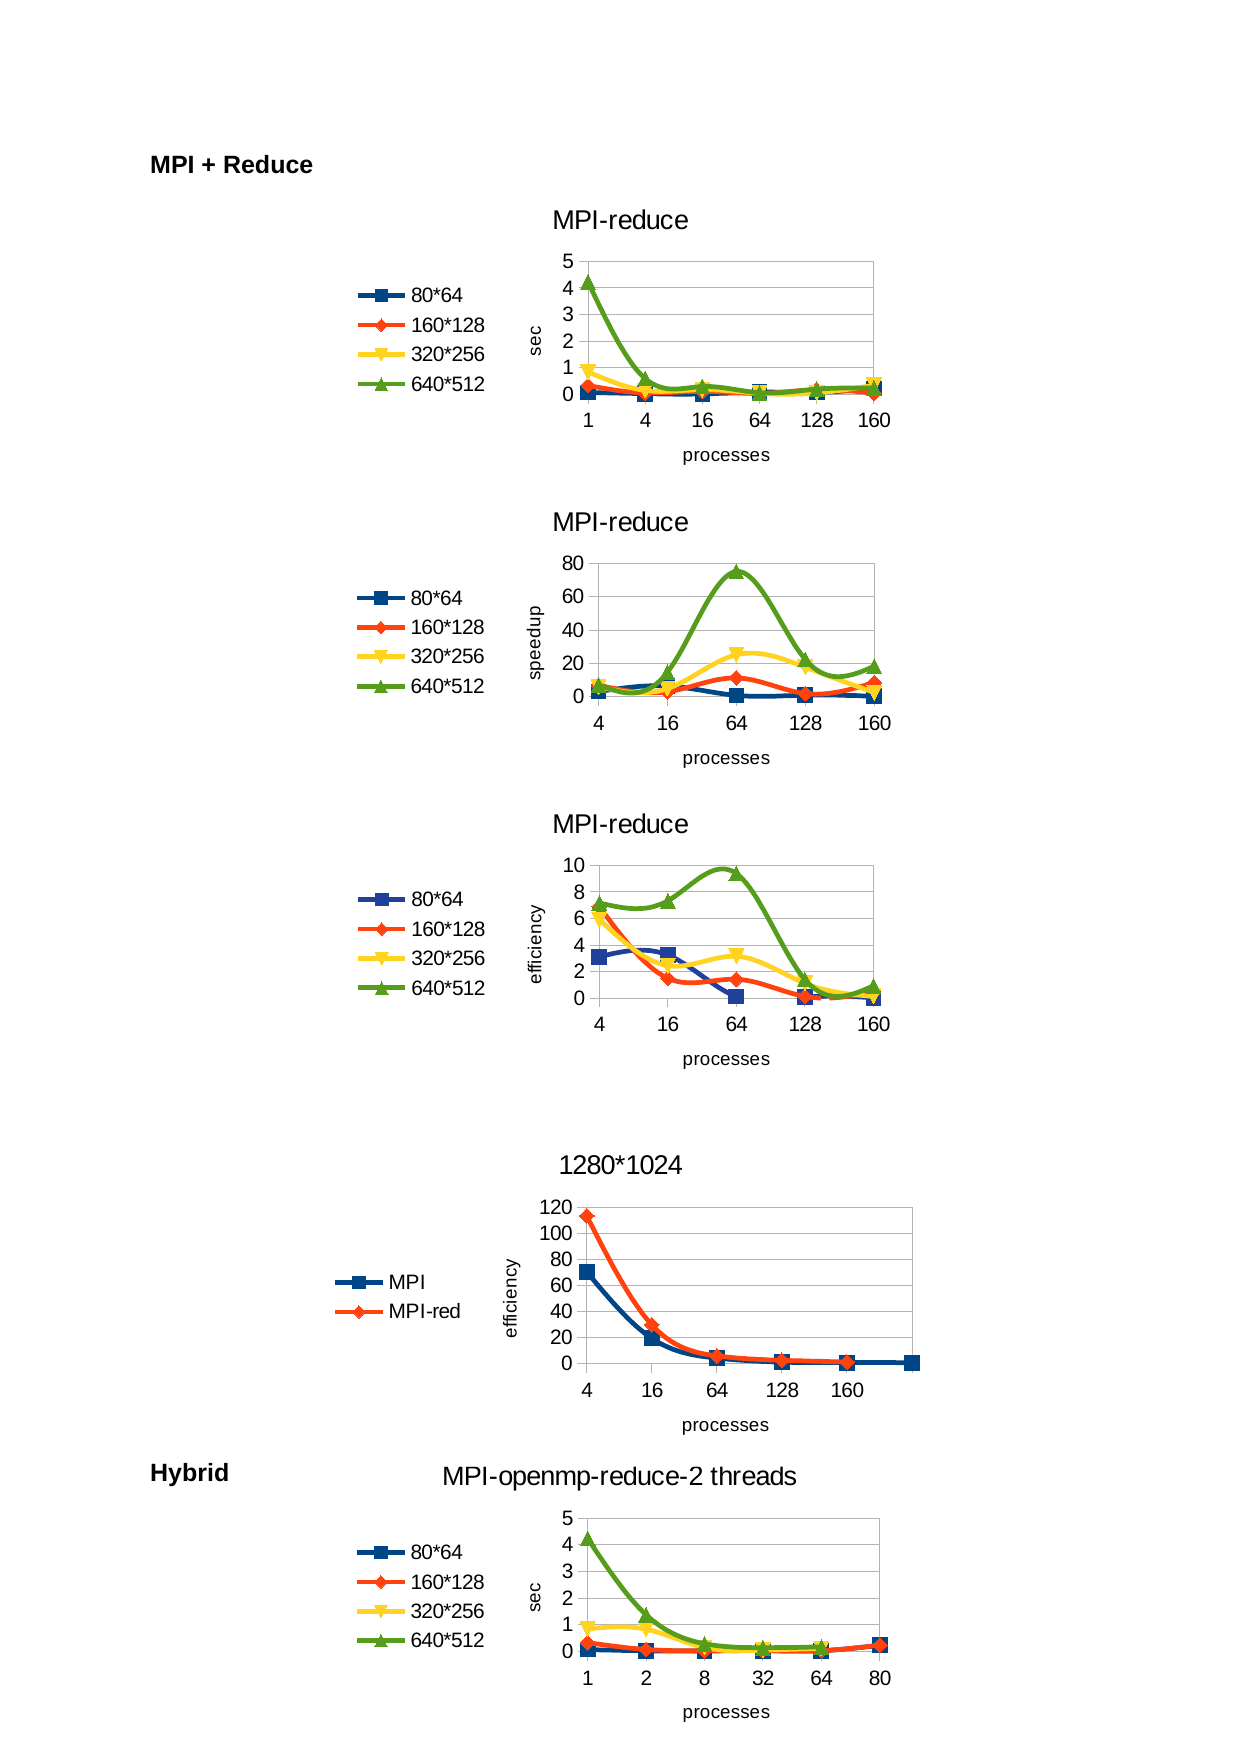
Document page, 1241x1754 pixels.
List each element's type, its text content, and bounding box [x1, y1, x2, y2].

text Hybrid [150, 1458, 338, 1487]
text MPI + Reduce [150, 150, 1090, 179]
text [903, 1458, 1090, 1487]
